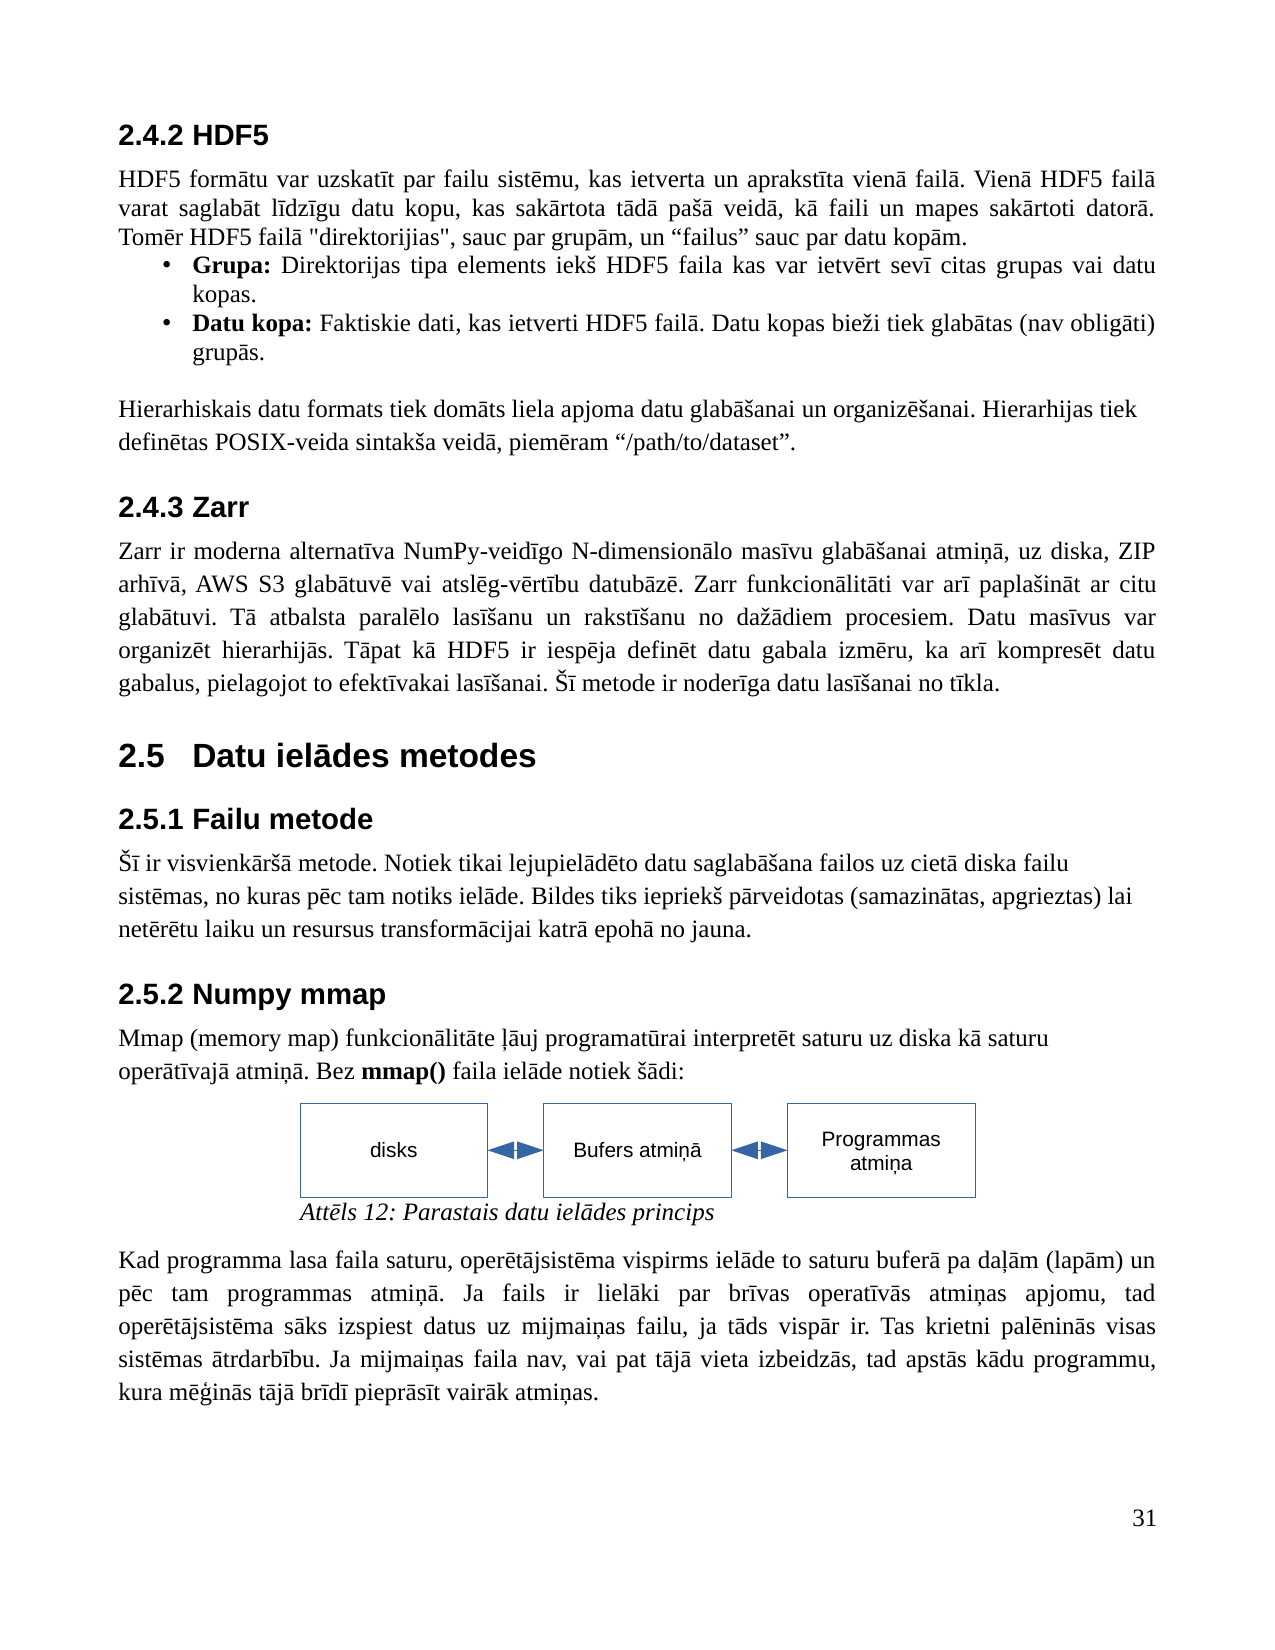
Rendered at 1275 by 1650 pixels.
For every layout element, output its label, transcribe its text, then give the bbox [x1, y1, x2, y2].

text Mmap (memory map) funkcionālitāte ļāuj programatūrai interpretēt saturu uz diska kā saturu operātīvajā atmiņā. Bez mmap() faila ielāde notiek šādi: [118, 1023, 1157, 1084]
text [732, 1116, 787, 1150]
text HDF5 formātu var uzskatīt par failu sistēmu, kas ietverta un aprakstīta vienā failā. Vienā HDF5 failā varat saglabāt līdzīgu datu kopu, kas sakārtota tādā pašā veidā, kā faili un mapes sakārtoti datorā. Tomēr HDF5 failā "direktorijias", sauc par grupām, un “failus” sauc par datu kopām. [118, 164, 1157, 251]
list Grupa: Direktorijas tipa elements iekš HDF5 faila kas var ietvērt sevī citas grupas vai datu kopas. [162, 251, 1157, 308]
list Datu kopa: Faktiskie dati, kas ietverti HDF5 failā. Datu kopas bieži tiek glabātas (nav obligāti) grupās. [162, 308, 1157, 366]
text Šī ir visvienkāršā metode. Notiek tikai lejupielādēto datu saglabāšana failos uz cietā diska failu sistēmas, no kuras pēc tam notiks ielāde. Bildes tiks iepriekš pārveidotas (samazinātas, apgrieztas) lai netērētu laiku un resursus transformācijai katrā epohā no jauna. [118, 848, 1157, 943]
subtitle Numpy mmap [118, 977, 1157, 1010]
subtitle Failu metode [118, 802, 1157, 836]
subtitle Zarr [118, 489, 1157, 523]
text Attēls 12: Parastais datu ielādes princips [300, 1151, 975, 1226]
text Hierarhiskais datu formats tiek domāts liela apjoma datu glabāšanai un organizēšanai. Hierarhijas tiek definētas POSIX-veida sintakša veidā, piemēram “/path/to/dataset”. [118, 394, 1157, 456]
subtitle Datu ielādes metodes [118, 736, 1157, 775]
text Kad programma lasa faila saturu, operētājsistēma vispirms ielāde to saturu buferā pa daļām (lapām) un pēc tam programmas atmiņā. Ja fails ir lielāki par brīvas operatīvās atmiņas apjomu, tad operētājsistēma sāks izspiest datus uz mijmaiņas failu, ja tāds vispār ir. Tas krietni palēninās visas sistēmas ātrdarbību. Ja mijmaiņas faila nav, vai pat tājā vieta izbeidzās, tad apstās kādu programmu, kura mēģinās tājā brīdī pieprāsīt vairāk atmiņas. [118, 1245, 1157, 1406]
subtitle HDF5 [118, 118, 1157, 152]
text Zarr ir moderna alternatīva NumPy-veidīgo N-dimensionālo masīvu glabāšanai atmiņā, uz diska, ZIP arhīvā, AWS S3 glabātuvē vai atslēg-vērtību datubāzē. Zarr funkcionālitāti var arī paplašināt ar citu glabātuvi. Tā atbalsta paralēlo lasīšanu un rakstīšanu no dažādiem procesiem. Datu masīvus var organizēt hierarhijās. Tāpat kā HDF5 ir iespēja definēt datu gabala izmēru, ka arī kompresēt datu gabalus, pielagojot to efektīvakai lasīšanai. Šī metode ir noderīga datu lasīšanai no tīkla. [118, 536, 1157, 697]
text [488, 1116, 543, 1150]
